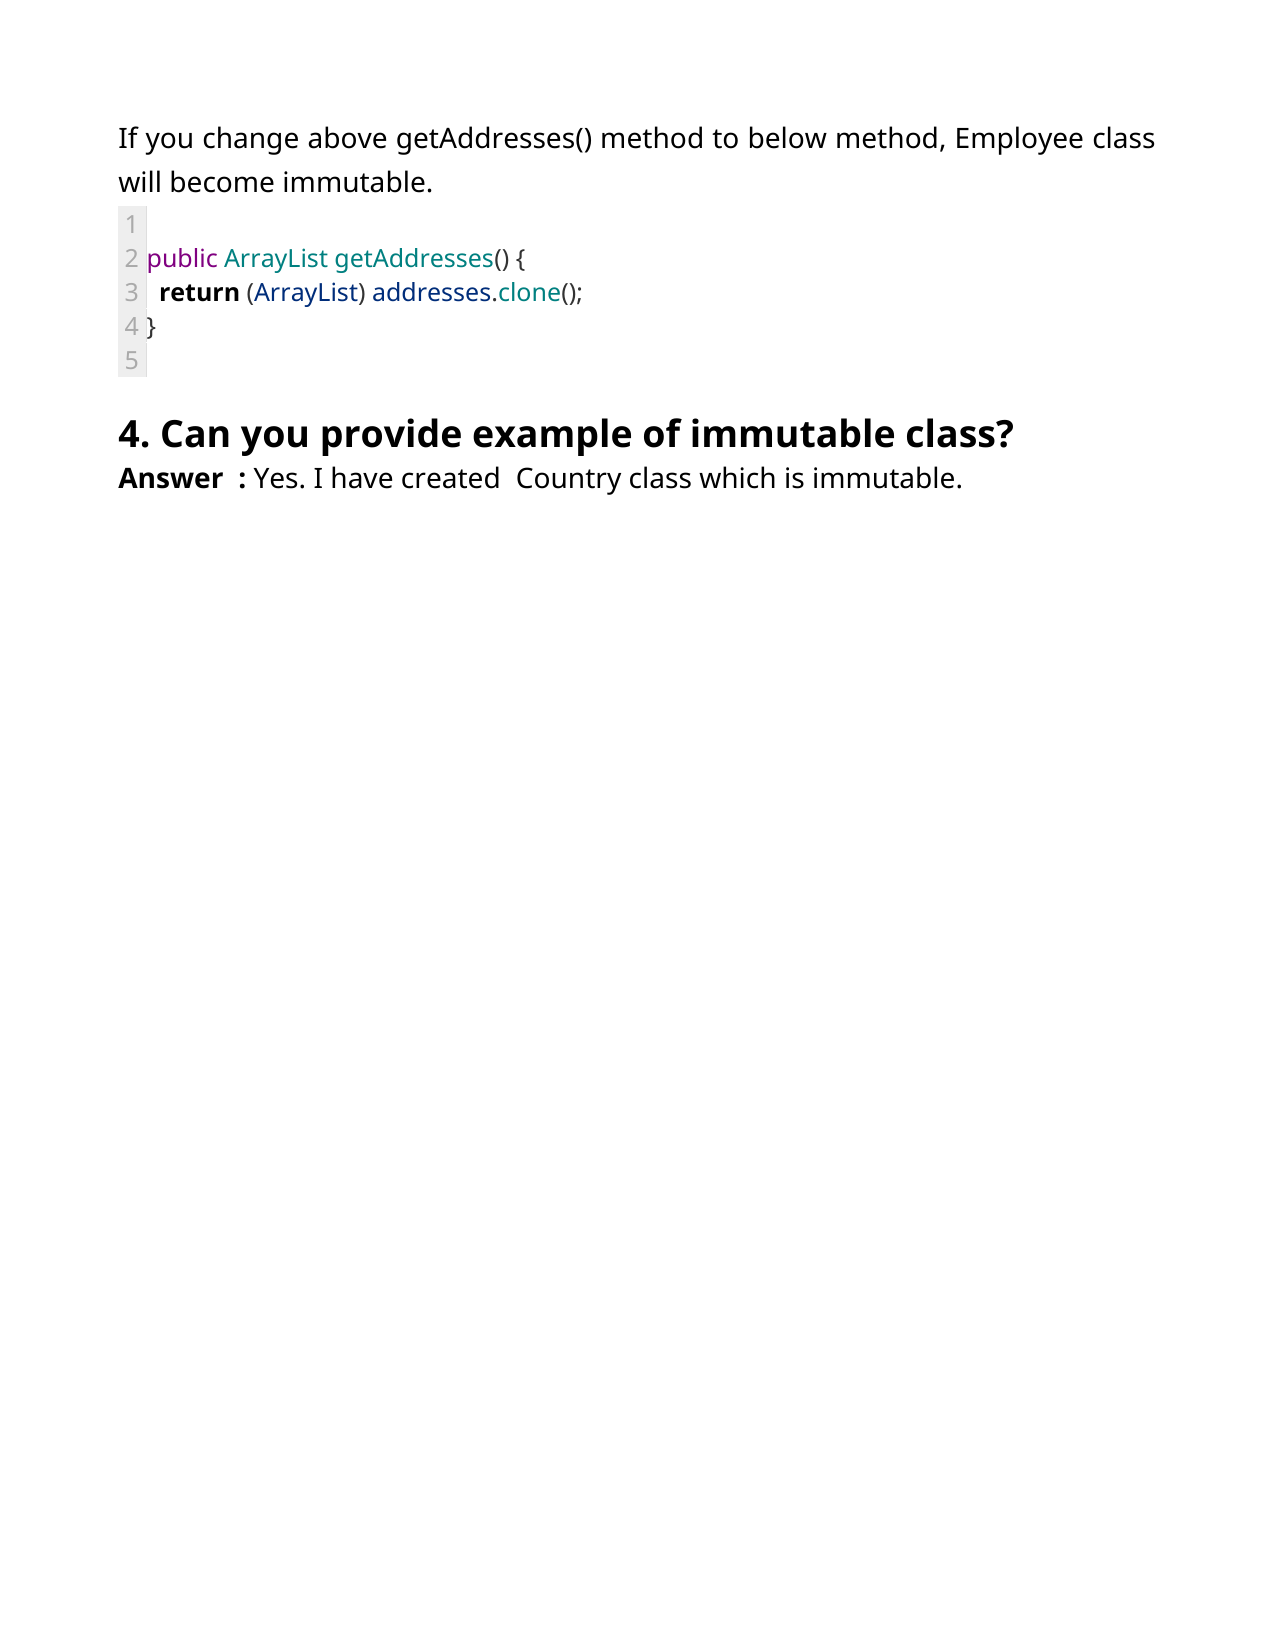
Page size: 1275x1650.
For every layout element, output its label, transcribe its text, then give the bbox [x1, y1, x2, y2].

table_header public ArrayList getAddresses() { return (ArrayList) addresses.clone(); } [147, 206, 1159, 212]
table_header 1 2 3 4 5 [118, 206, 146, 377]
table_header public ArrayList getAddresses() { return (ArrayList) addresses.clone(); } [147, 371, 1159, 377]
text If you change above getAddresses() method to below method, Employee class will become immutable. [118, 118, 1157, 201]
subtitle 4. Can you provide example of immutable class? [118, 408, 1157, 459]
text Answer : Yes. I have created Country class which is immutable. [118, 459, 1157, 497]
